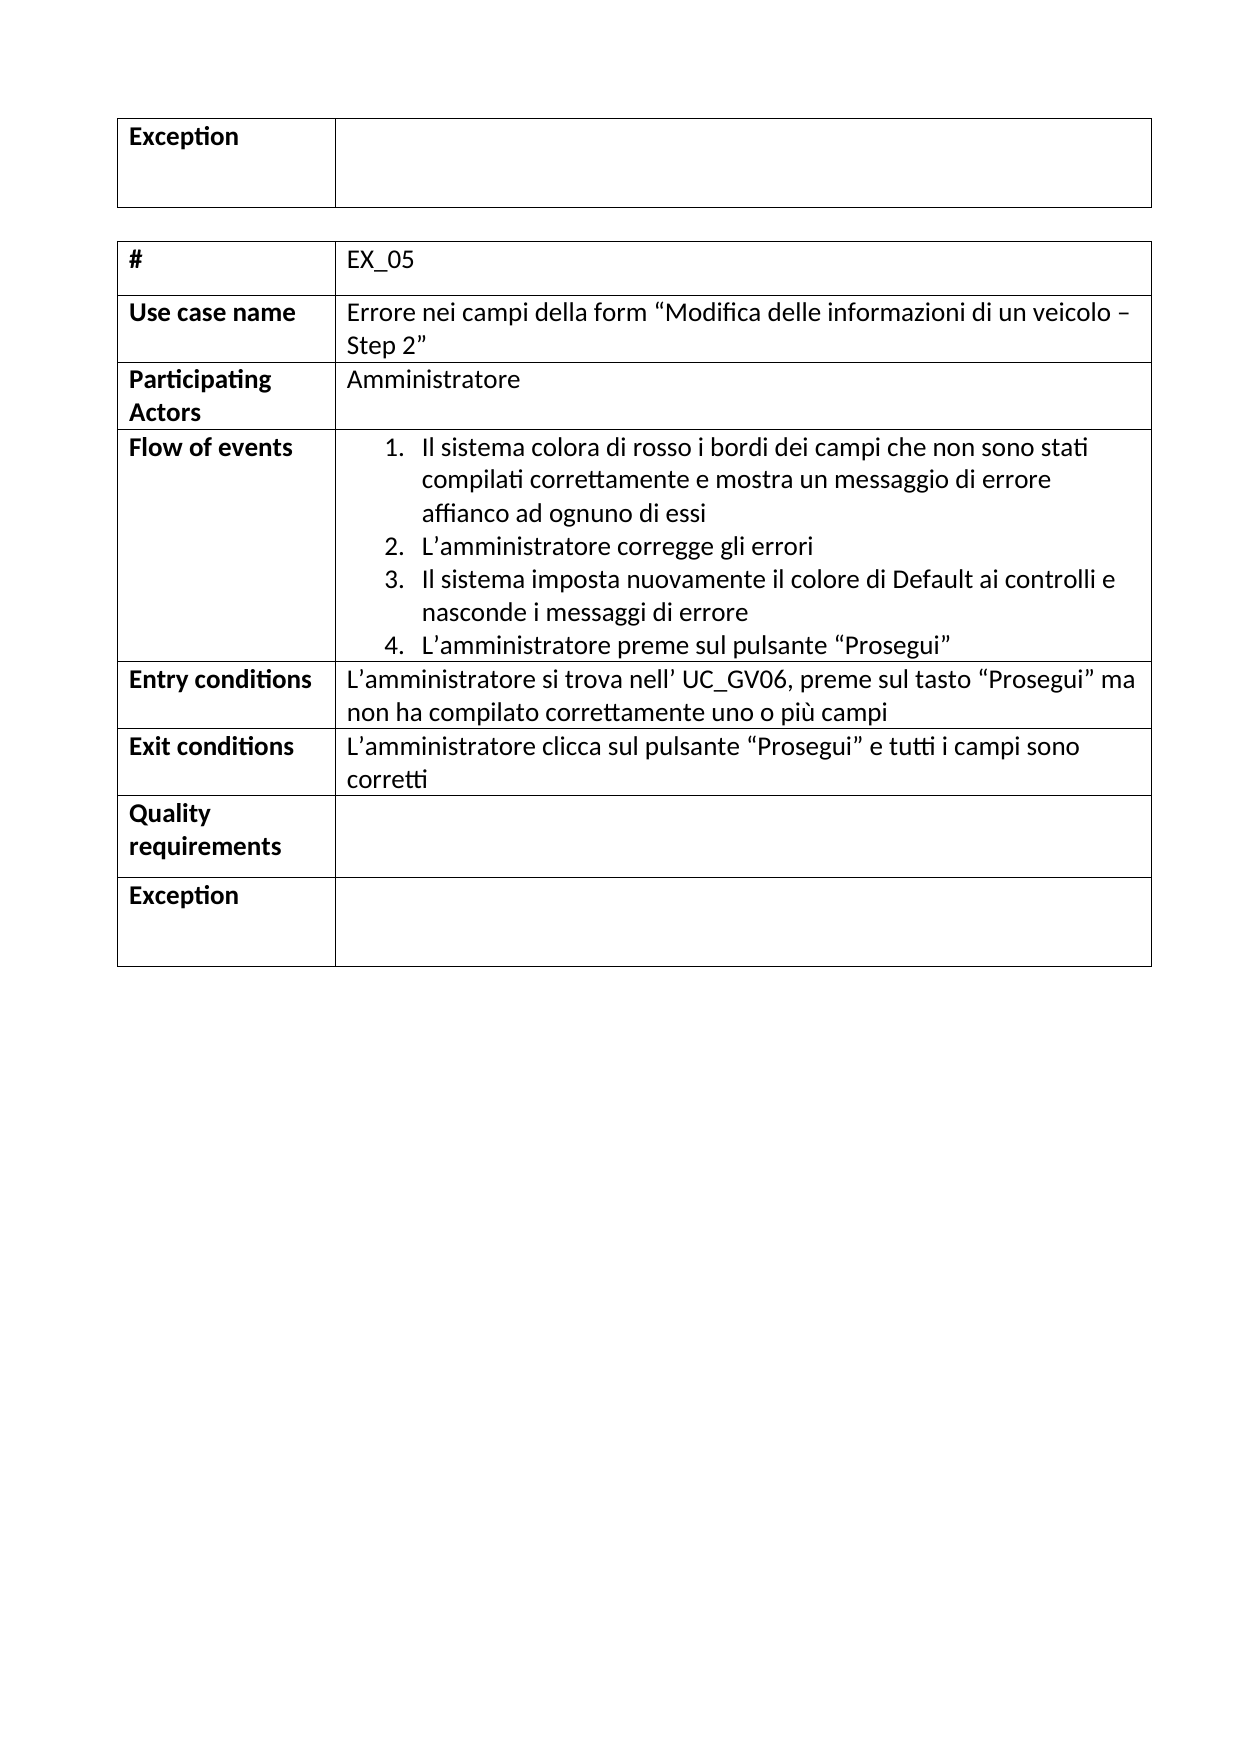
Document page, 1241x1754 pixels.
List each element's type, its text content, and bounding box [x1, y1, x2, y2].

table_header # [118, 242, 335, 294]
table_cell [336, 878, 1151, 966]
table_cell L’amministratore si trova nell’ UC_GV06, preme sul tasto “Prosegui” ma non ha compilato correttamente uno o più campi [336, 662, 1151, 728]
table_cell Amministratore [336, 363, 1151, 429]
table_cell Exception [118, 119, 335, 207]
table_cell Exception [118, 878, 335, 966]
table_cell Quality requirementsuq [118, 796, 335, 877]
table_cell [336, 119, 1151, 207]
table_cell Flow of events [118, 430, 335, 661]
table_cell Exit conditions [118, 729, 335, 795]
table_cell Il sistema colora di rosso i bordi dei campi che non sono stati compilati correttamente e mostra un messaggio di errore affianco ad ognuno di essi L’amministratore corregge gli errori Il sistema imposta nuovamente il colore di Default ai controlli e nasconde i messaggi di errore L’amministratore preme sul pulsante “Prosegui” [336, 430, 1151, 661]
table_header EX_05 [336, 242, 1151, 294]
table_cell [336, 796, 1151, 877]
table_cell Use case name [118, 296, 335, 362]
table_cell L’amministratore clicca sul pulsante “Prosegui” e tutti i campi sono corretti [336, 729, 1151, 795]
table_cell Errore nei campi della form “Modifica delle informazioni di un veicolo – Step 2” [336, 296, 1151, 362]
table_cell Participating Actors [118, 363, 335, 429]
table_cell Entry conditions [118, 662, 335, 728]
